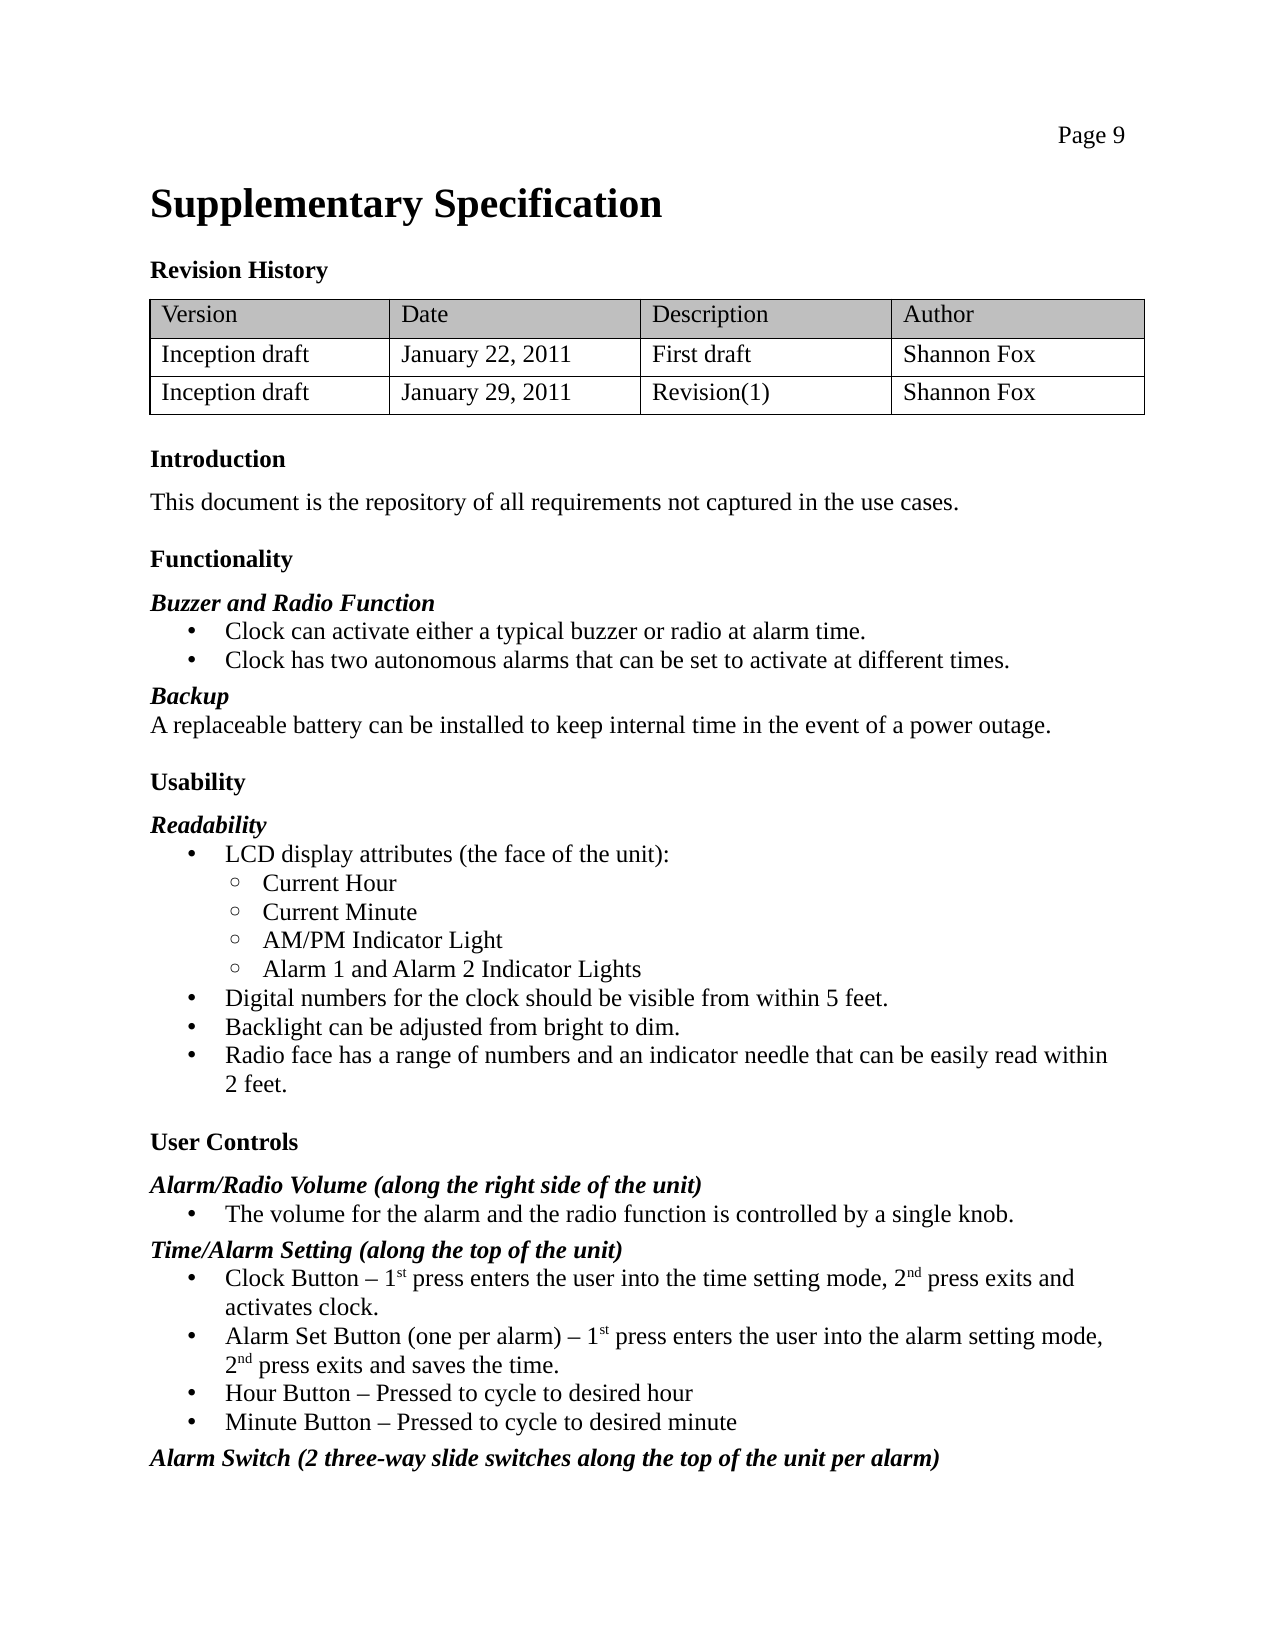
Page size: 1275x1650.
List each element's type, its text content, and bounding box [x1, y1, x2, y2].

list Radio face has a range of numbers and an indicator needle that can be easily read within 2 feet. [187, 1041, 1125, 1098]
table_header Description [641, 300, 891, 338]
table_header Date [390, 300, 640, 338]
list AM/PM Indicator Light [225, 926, 1125, 954]
list Clock Button – 1st press enters the user into the time setting mode, 2nd press exits and activates clock. [187, 1263, 1125, 1321]
text Time/Alarm Setting (along the top of the unit) [150, 1235, 1125, 1263]
list The volume for the alarm and the radio function is controlled by a single knob. [187, 1199, 1125, 1227]
list LCD display attributes (the face of the unit): [187, 839, 1125, 868]
text A replaceable battery can be installed to keep internal time in the event of a power outage. [150, 710, 1125, 739]
text Backup [150, 681, 1125, 710]
text Functionality [150, 544, 1125, 573]
text Revision History [150, 255, 1125, 284]
table_header Author [892, 300, 1144, 338]
text Introduction [150, 444, 1125, 473]
list Hour Button – Pressed to cycle to desired hour [187, 1378, 1125, 1407]
text Buzzer and Radio Function [150, 588, 1125, 616]
text Alarm Switch (2 three-way slide switches along the top of the unit per alarm) [150, 1443, 1125, 1472]
list Backlight can be adjusted from bright to dim. [187, 1012, 1125, 1041]
table_cell Shannon Fox [892, 339, 1144, 376]
table_cell January 22, 2011 [390, 339, 640, 376]
list Minute Button – Pressed to cycle to desired minute [187, 1407, 1125, 1436]
list Digital numbers for the clock should be visible from within 5 feet. [187, 983, 1125, 1012]
table_cell Shannon Fox [892, 377, 1144, 414]
list Clock has two autonomous alarms that can be set to activate at different times. [187, 645, 1125, 674]
list Alarm Set Button (one per alarm) – 1st press enters the user into the alarm setting mode, 2nd press exits and saves the time. [187, 1321, 1125, 1378]
subtitle Supplementary Specification [150, 179, 1125, 227]
table_cell First draft [641, 339, 891, 376]
table_cell Inception draft [151, 377, 389, 414]
table_cell January 29, 2011 [390, 377, 640, 414]
table_cell Revision(1) [641, 377, 891, 414]
table_header Version [151, 300, 389, 338]
list Alarm 1 and Alarm 2 Indicator Lights [225, 954, 1125, 983]
text This document is the repository of all requirements not captured in the use cases. [150, 487, 1125, 516]
list Current Minute [225, 897, 1125, 926]
list Clock can activate either a typical buzzer or radio at alarm time. [187, 616, 1125, 645]
list Current Hour [225, 868, 1125, 897]
text Alarm/Radio Volume (along the right side of the unit) [150, 1170, 1125, 1199]
text User Controls [150, 1127, 1125, 1156]
text Readability [150, 811, 1125, 839]
text Usability [150, 767, 1125, 796]
table_cell Inception draft [151, 339, 389, 376]
